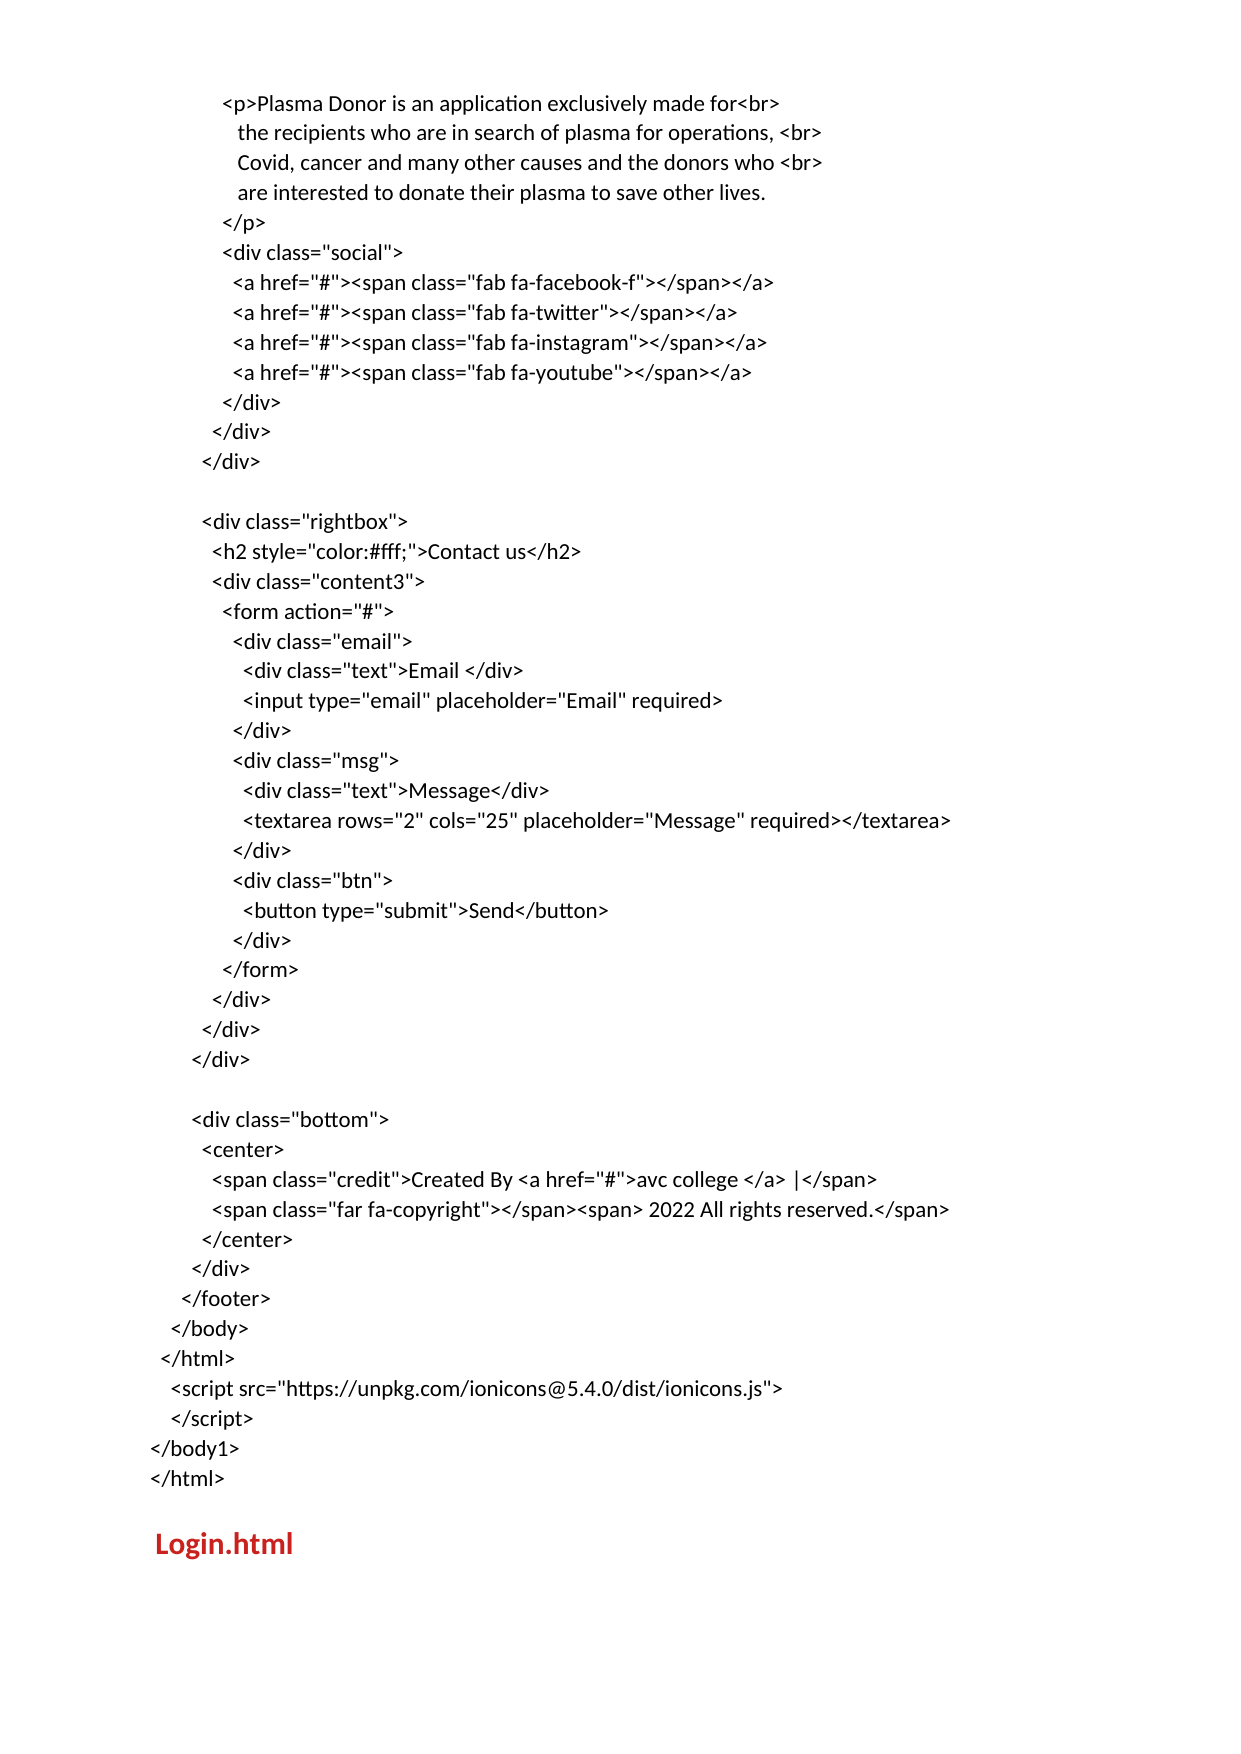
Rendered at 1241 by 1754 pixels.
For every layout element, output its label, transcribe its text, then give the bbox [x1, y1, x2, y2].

text <p>Plasma Donor is an application exclusively made for<br> the recipients who are in search of plasma for operations, <br> Covid, cancer and many other causes and the donors who <br> are interested to donate their plasma to save other lives. </p> <div class="social"> <a href="#"><span class="fab fa-facebook-f"></span></a> <a href="#"><span class="fab fa-twitter"></span></a> <a href="#"><span class="fab fa-instagram"></span></a> <a href="#"><span class="fab fa-youtube"></span></a> </div> </div> </div> <div class="rightbox"> <h2 style="color:#fff;">Contact us</h2> <div class="content3"> <form action="#"> <div class="email"> <div class="text">Email </div> <input type="email" placeholder="Email" required> </div> <div class="msg"> <div class="text">Message</div> <textarea rows="2" cols="25" placeholder="Message" required></textarea> </div> <div class="btn"> <button type="submit">Send</button> </div> </form> </div> </div> </div> <div class="bottom"> <center> <span class="credit">Created By <a href="#">avc college </a> |</span> <span class="far fa-copyright"></span><span> 2022 All rights reserved.</span> </center> </div> </footer> </body> </html> <script src="https://unpkg.com/ionicons@5.4.0/dist/ionicons.js"> </script> </body1> </html> Login.html [150, 89, 1090, 1592]
